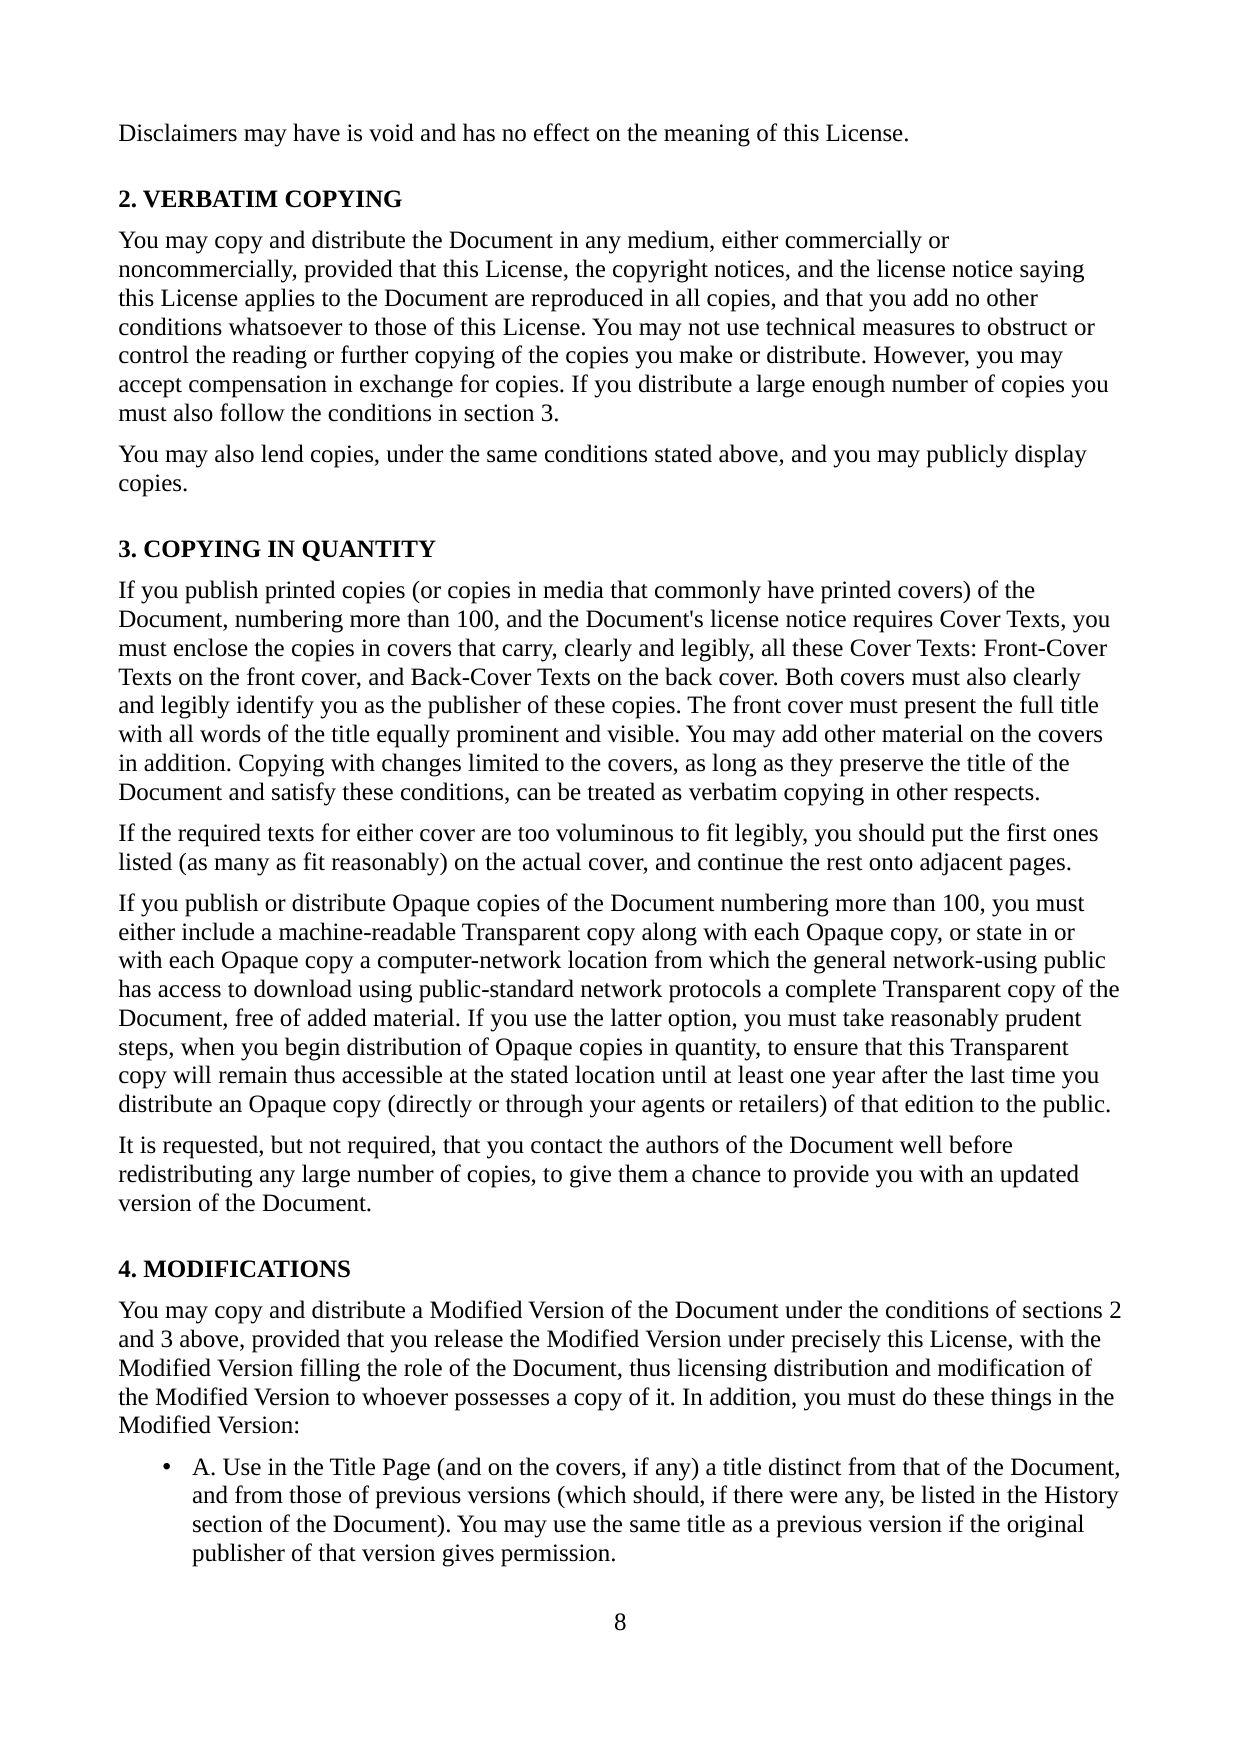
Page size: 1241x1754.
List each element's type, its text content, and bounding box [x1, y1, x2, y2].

subtitle 4. MODIFICATIONS [118, 1254, 1122, 1283]
subtitle 3. COPYING IN QUANTITY [118, 534, 1122, 563]
text You may also lend copies, under the same conditions stated above, and you may publicly display copies. [118, 439, 1122, 497]
text Disclaimers may have is void and has no effect on the meaning of this License. [118, 118, 1122, 147]
text You may copy and distribute the Document in any medium, either commercially or noncommercially, provided that this License, the copyright notices, and the license notice saying this License applies to the Document are reproduced in all copies, and that you add no other conditions whatsoever to those of this License. You may not use technical measures to obstruct or control the reading or further copying of the copies you make or distribute. However, you may accept compensation in exchange for copies. If you distribute a large enough number of copies you must also follow the conditions in section 3. [118, 226, 1122, 427]
text It is requested, but not required, that you contact the authors of the Document well before redistributing any large number of copies, to give them a chance to provide you with an updated version of the Document. [118, 1131, 1122, 1217]
text If the required texts for either cover are too voluminous to fit legibly, you should put the first ones listed (as many as fit reasonably) on the actual cover, and continue the rest onto adjacent pages. [118, 818, 1122, 876]
list A. Use in the Title Page (and on the covers, if any) a title distinct from that of the Document, and from those of previous versions (which should, if there were any, be listed in the History section of the Document). You may use the same title as a previous version if the original publisher of that version gives permission. [162, 1452, 1122, 1567]
subtitle 2. VERBATIM COPYING [118, 184, 1122, 213]
text If you publish or distribute Opaque copies of the Document numbering more than 100, you must either include a machine-readable Transparent copy along with each Opaque copy, or state in or with each Opaque copy a computer-network location from which the general network-using public has access to download using public-standard network protocols a complete Transparent copy of the Document, free of added material. If you use the latter option, you must take reasonably prudent steps, when you begin distribution of Opaque copies in quantity, to ensure that this Transparent copy will remain thus accessible at the stated location until at least one year after the last time you distribute an Opaque copy (directly or through your agents or retailers) of that edition to the public. [118, 888, 1122, 1118]
text If you publish printed copies (or copies in media that commonly have printed covers) of the Document, numbering more than 100, and the Document's license notice requires Cover Texts, you must enclose the copies in covers that carry, clearly and legibly, all these Cover Texts: Front-Cover Texts on the front cover, and Back-Cover Texts on the back cover. Both covers must also clearly and legibly identify you as the publisher of these copies. The front cover must present the full title with all words of the title equally prominent and visible. You may add other material on the covers in addition. Copying with changes limited to the covers, as long as they preserve the title of the Document and satisfy these conditions, can be treated as verbatim copying in other respects. [118, 576, 1122, 806]
text You may copy and distribute a Modified Version of the Document under the conditions of sections 2 and 3 above, provided that you release the Modified Version under precisely this License, with the Modified Version filling the role of the Document, thus licensing distribution and modification of the Modified Version to whoever possesses a copy of it. In addition, you must do these things in the Modified Version: [118, 1296, 1122, 1439]
